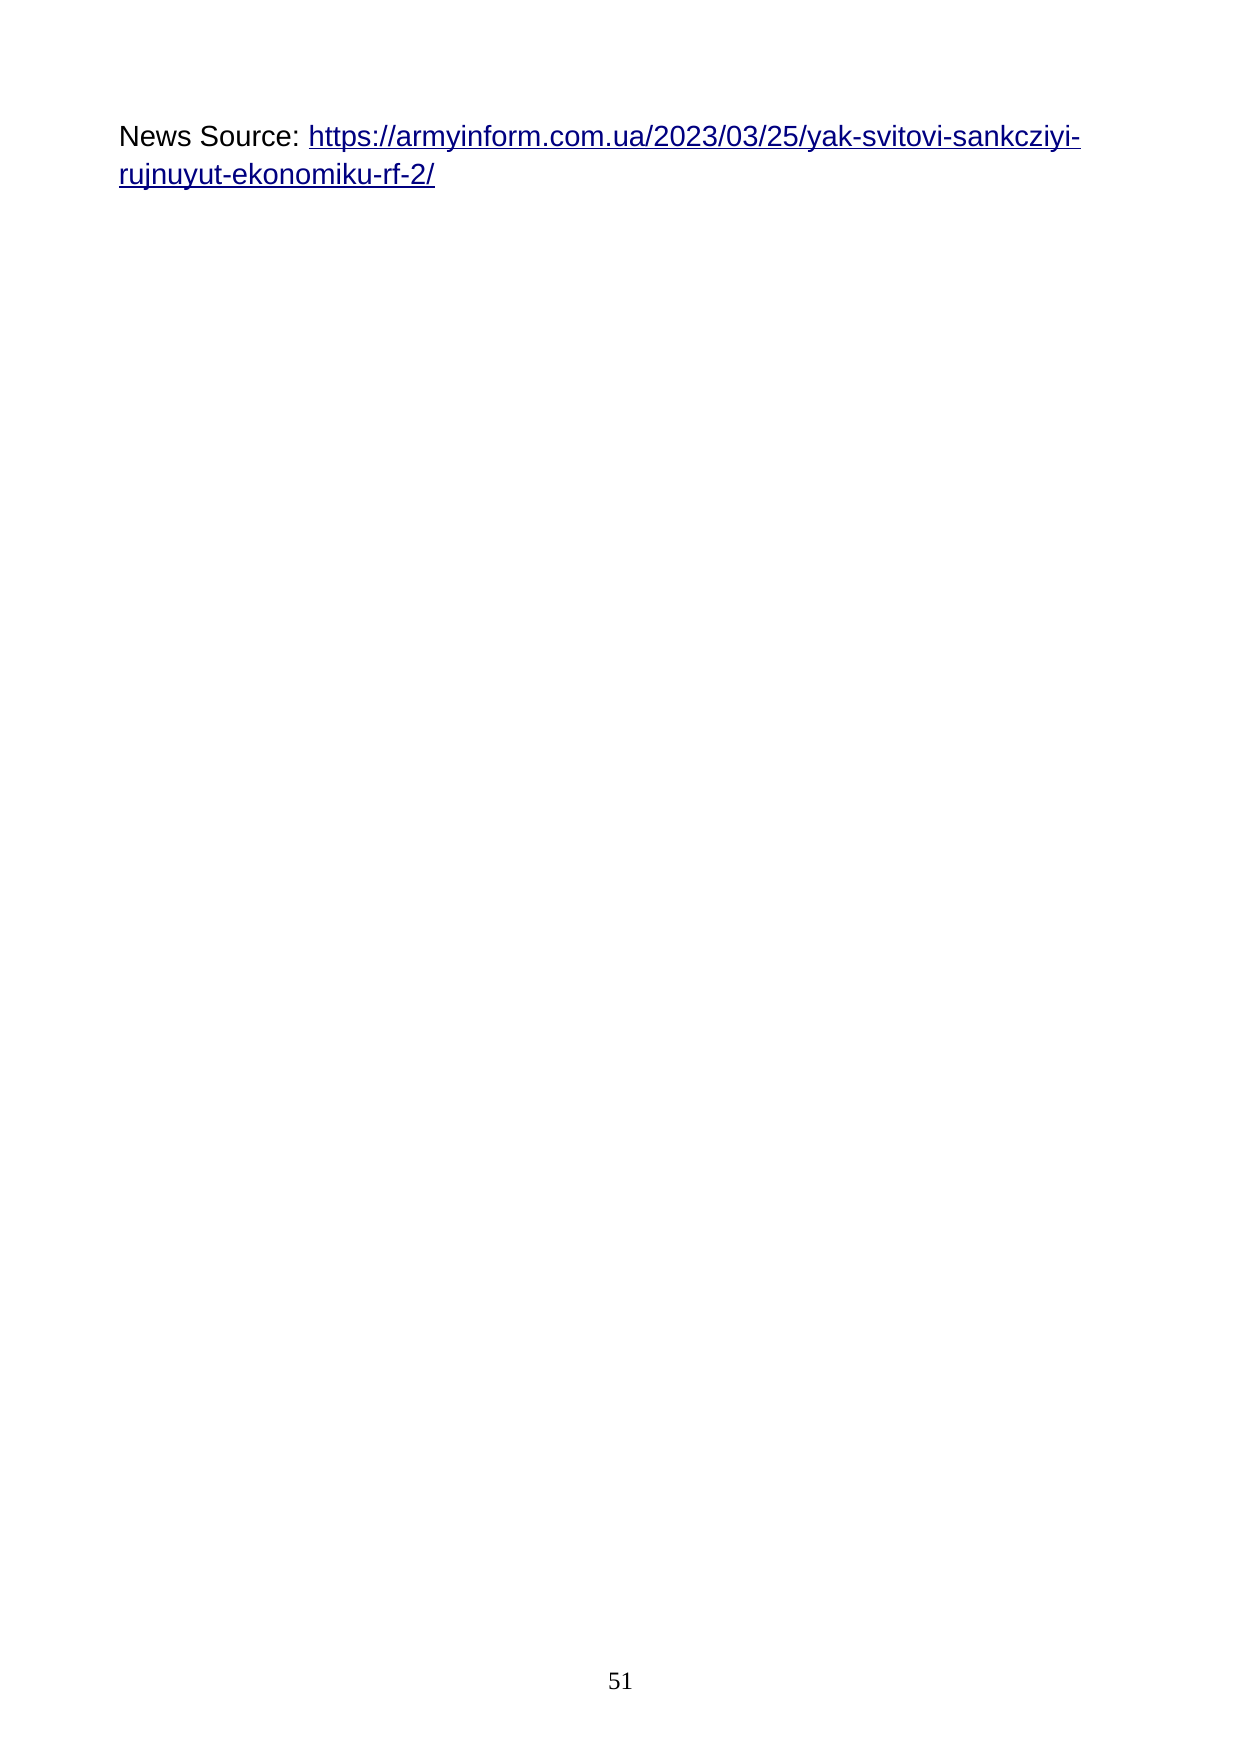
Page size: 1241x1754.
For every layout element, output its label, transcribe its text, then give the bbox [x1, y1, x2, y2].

text News Source: https://armyinform.com.ua/2023/03/25/yak-svitovi-sankcziyi-rujnuyut-ekonomiku-rf-2/ [118, 118, 1122, 191]
